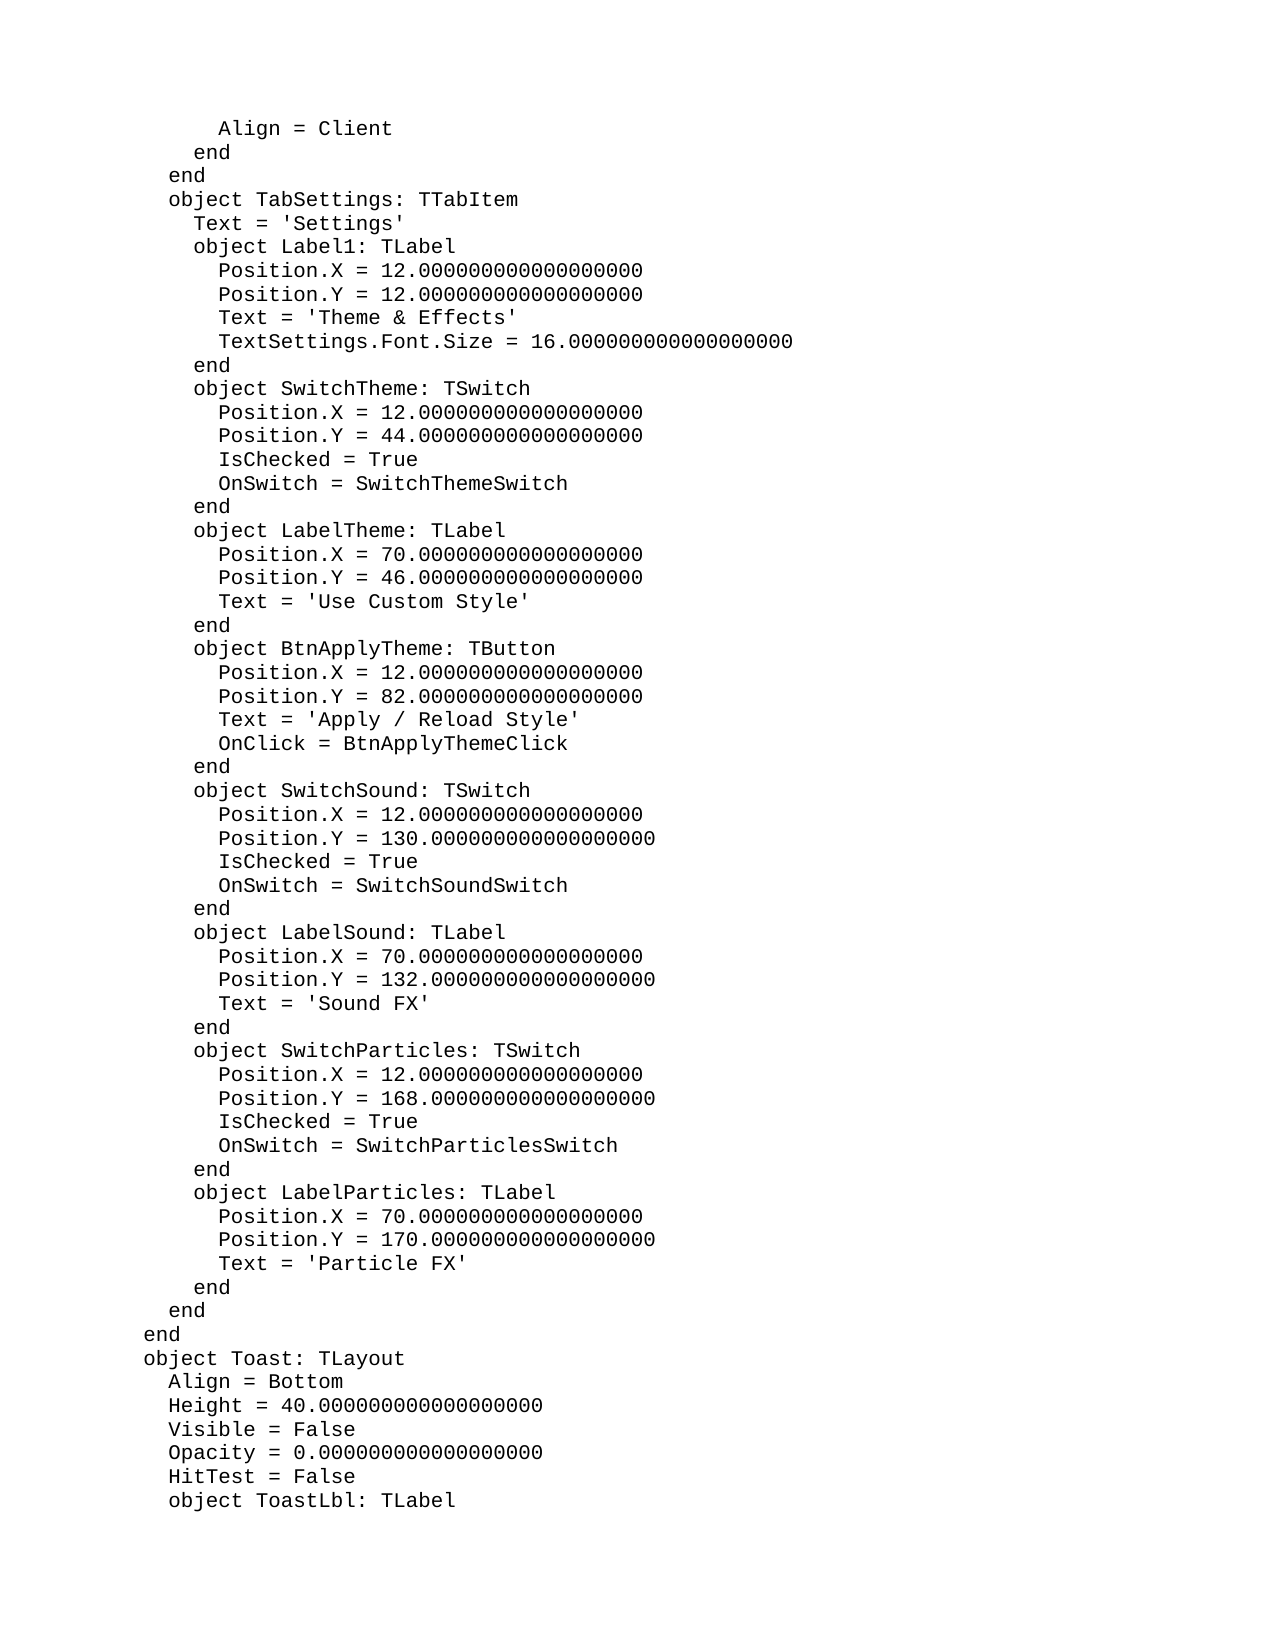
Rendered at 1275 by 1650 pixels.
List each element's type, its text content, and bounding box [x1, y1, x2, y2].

text Position.Y = 168.000000000000000000 [118, 1088, 1157, 1111]
text object Toast: TLayout [118, 1348, 1157, 1371]
text OnSwitch = SwitchParticlesSwitch [118, 1135, 1157, 1158]
text Align = Bottom [118, 1371, 1157, 1395]
text Text = 'Use Custom Style' [118, 591, 1157, 615]
text TextSettings.Font.Size = 16.000000000000000000 [118, 331, 1157, 354]
text object BtnApplyTheme: TButton [118, 638, 1157, 662]
text Visible = False [118, 1419, 1157, 1442]
text Text = 'Theme & Effects' [118, 307, 1157, 331]
text Position.Y = 46.000000000000000000 [118, 567, 1157, 591]
text end [118, 615, 1157, 638]
text end [118, 757, 1157, 780]
text object SwitchSound: TSwitch [118, 780, 1157, 804]
text IsChecked = True [118, 449, 1157, 473]
text end [118, 1277, 1157, 1300]
text Position.X = 12.000000000000000000 [118, 1064, 1157, 1088]
text Text = 'Particle FX' [118, 1253, 1157, 1277]
text end [118, 165, 1157, 189]
text OnClick = BtnApplyThemeClick [118, 733, 1157, 757]
text end [118, 1324, 1157, 1348]
text Position.X = 70.000000000000000000 [118, 544, 1157, 567]
text Position.X = 70.000000000000000000 [118, 946, 1157, 969]
text end [118, 1017, 1157, 1040]
text object Label1: TLabel [118, 236, 1157, 260]
text Position.Y = 132.000000000000000000 [118, 969, 1157, 993]
text IsChecked = True [118, 851, 1157, 875]
text Text = 'Settings' [118, 213, 1157, 236]
text IsChecked = True [118, 1111, 1157, 1135]
text OnSwitch = SwitchSoundSwitch [118, 875, 1157, 898]
text Position.Y = 170.000000000000000000 [118, 1229, 1157, 1253]
text Position.Y = 12.000000000000000000 [118, 284, 1157, 307]
text Position.Y = 130.000000000000000000 [118, 827, 1157, 851]
text Position.Y = 44.000000000000000000 [118, 426, 1157, 449]
text end [118, 142, 1157, 165]
text Position.X = 70.000000000000000000 [118, 1206, 1157, 1229]
text object LabelParticles: TLabel [118, 1182, 1157, 1206]
text Text = 'Sound FX' [118, 993, 1157, 1017]
text Position.X = 12.000000000000000000 [118, 804, 1157, 827]
text object LabelSound: TLabel [118, 922, 1157, 946]
text object TabSettings: TTabItem [118, 189, 1157, 213]
text end [118, 354, 1157, 378]
text Text = 'Apply / Reload Style' [118, 709, 1157, 733]
text end [118, 1158, 1157, 1182]
text OnSwitch = SwitchThemeSwitch [118, 473, 1157, 496]
text HitTest = False [118, 1466, 1157, 1489]
text Position.X = 12.000000000000000000 [118, 662, 1157, 686]
text end [118, 1300, 1157, 1324]
text Position.Y = 82.000000000000000000 [118, 686, 1157, 709]
text Height = 40.000000000000000000 [118, 1395, 1157, 1419]
text end [118, 496, 1157, 520]
text Opacity = 0.000000000000000000 [118, 1442, 1157, 1466]
text object SwitchTheme: TSwitch [118, 378, 1157, 402]
text object ToastLbl: TLabel [118, 1489, 1157, 1513]
text Position.X = 12.000000000000000000 [118, 260, 1157, 284]
text Align = Client [118, 118, 1157, 142]
text object SwitchParticles: TSwitch [118, 1040, 1157, 1064]
text object LabelTheme: TLabel [118, 520, 1157, 544]
text end [118, 898, 1157, 922]
text Position.X = 12.000000000000000000 [118, 402, 1157, 426]
